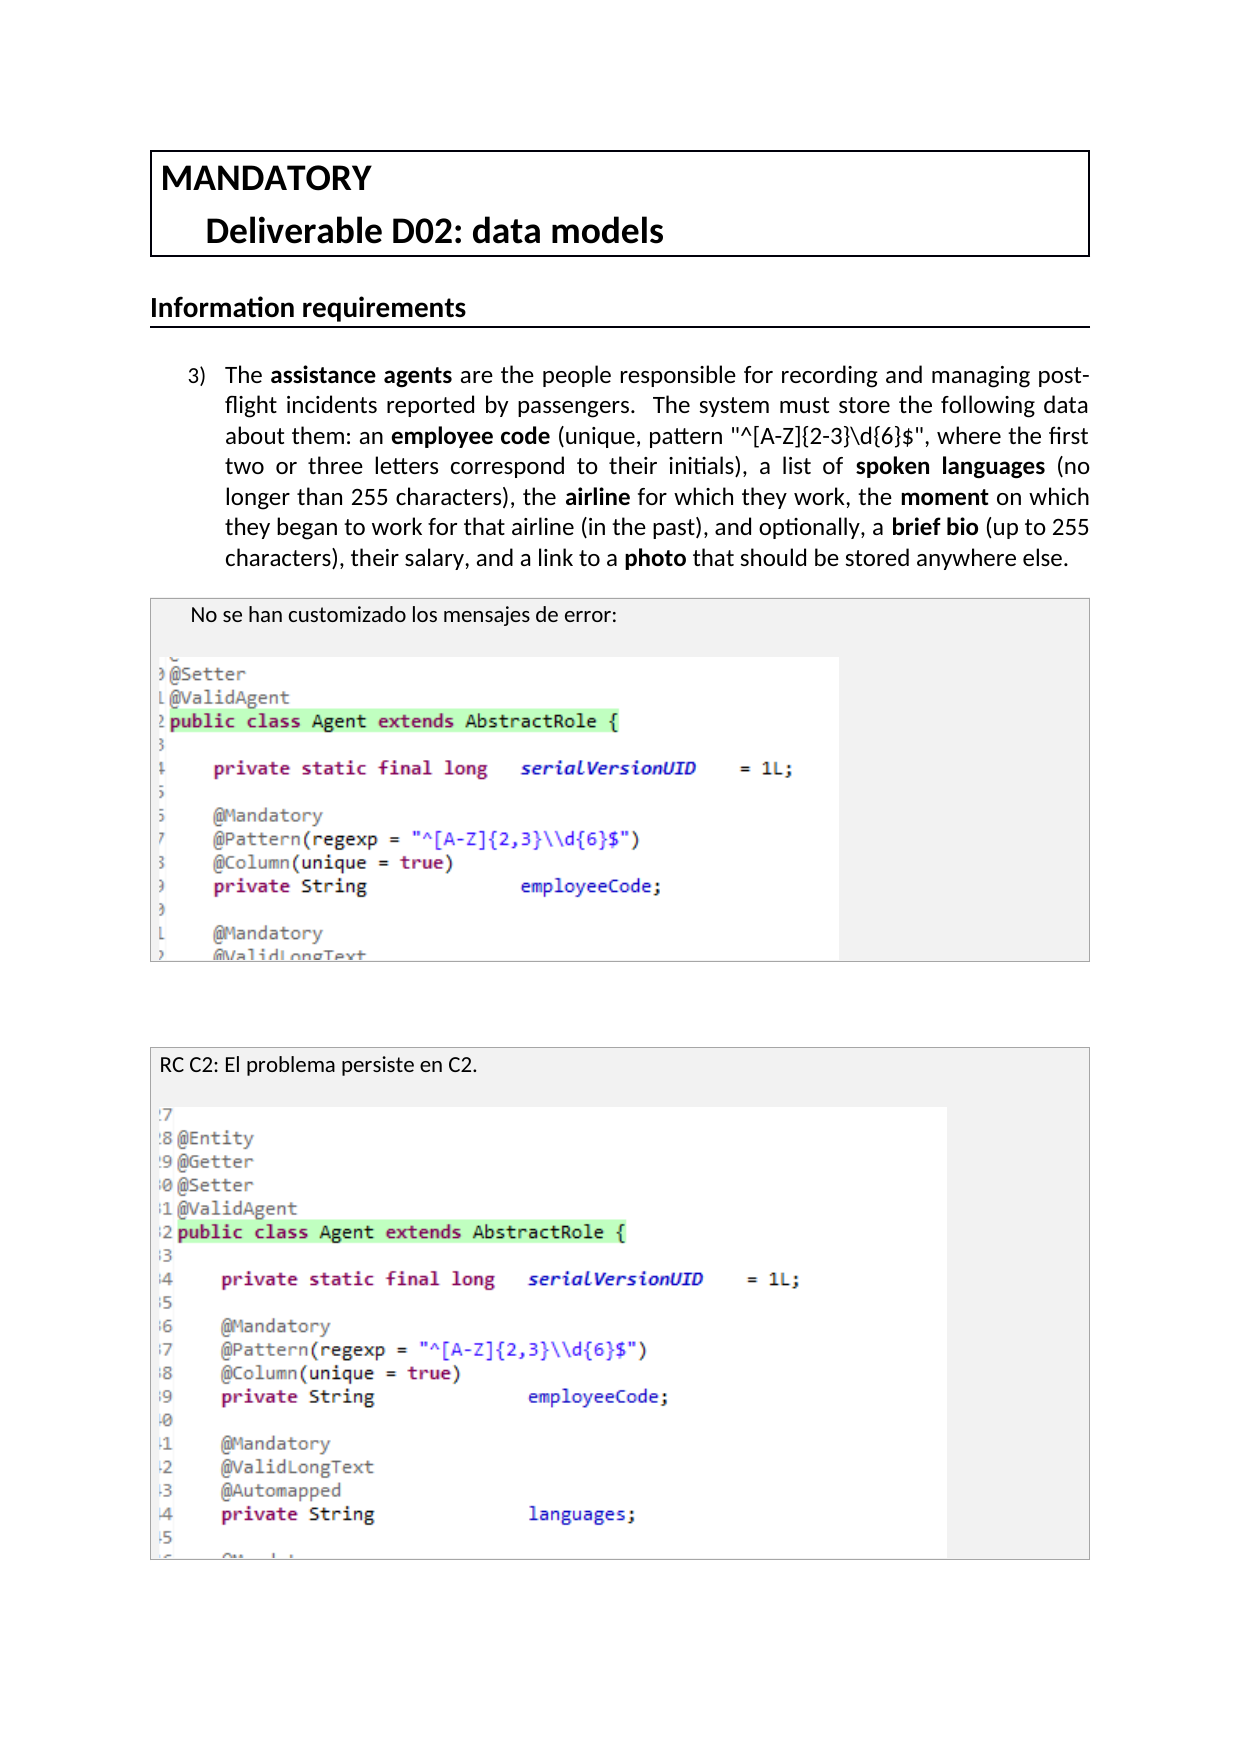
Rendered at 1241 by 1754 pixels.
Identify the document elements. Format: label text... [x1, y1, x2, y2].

text RC C2: El problema persiste en C2. [151, 1048, 1089, 1078]
list The assistance agents are the people responsible for recording and managing post-flight incidents reported by passengers. The system must store the following data about them: an employee code (unique, pattern "^[A-Z]{2-3}\d{6}$", where the first two or three letters correspond to their initials), a list of spoken languages (no longer than 255 characters), the airline for which they work, the moment on which they began to work for that airline (in the past), and optionally, a brief bio (up to 255 characters), their salary, and a link to a photo that should be stored anywhere else. [187, 359, 1090, 572]
subtitle Information requirements [150, 289, 1090, 326]
text No se han customizado los mensajes de error: [151, 599, 1089, 629]
subtitle MANDATORY Deliverable D02: data models [152, 152, 1088, 255]
picture [159, 1107, 947, 1558]
picture [159, 657, 839, 960]
